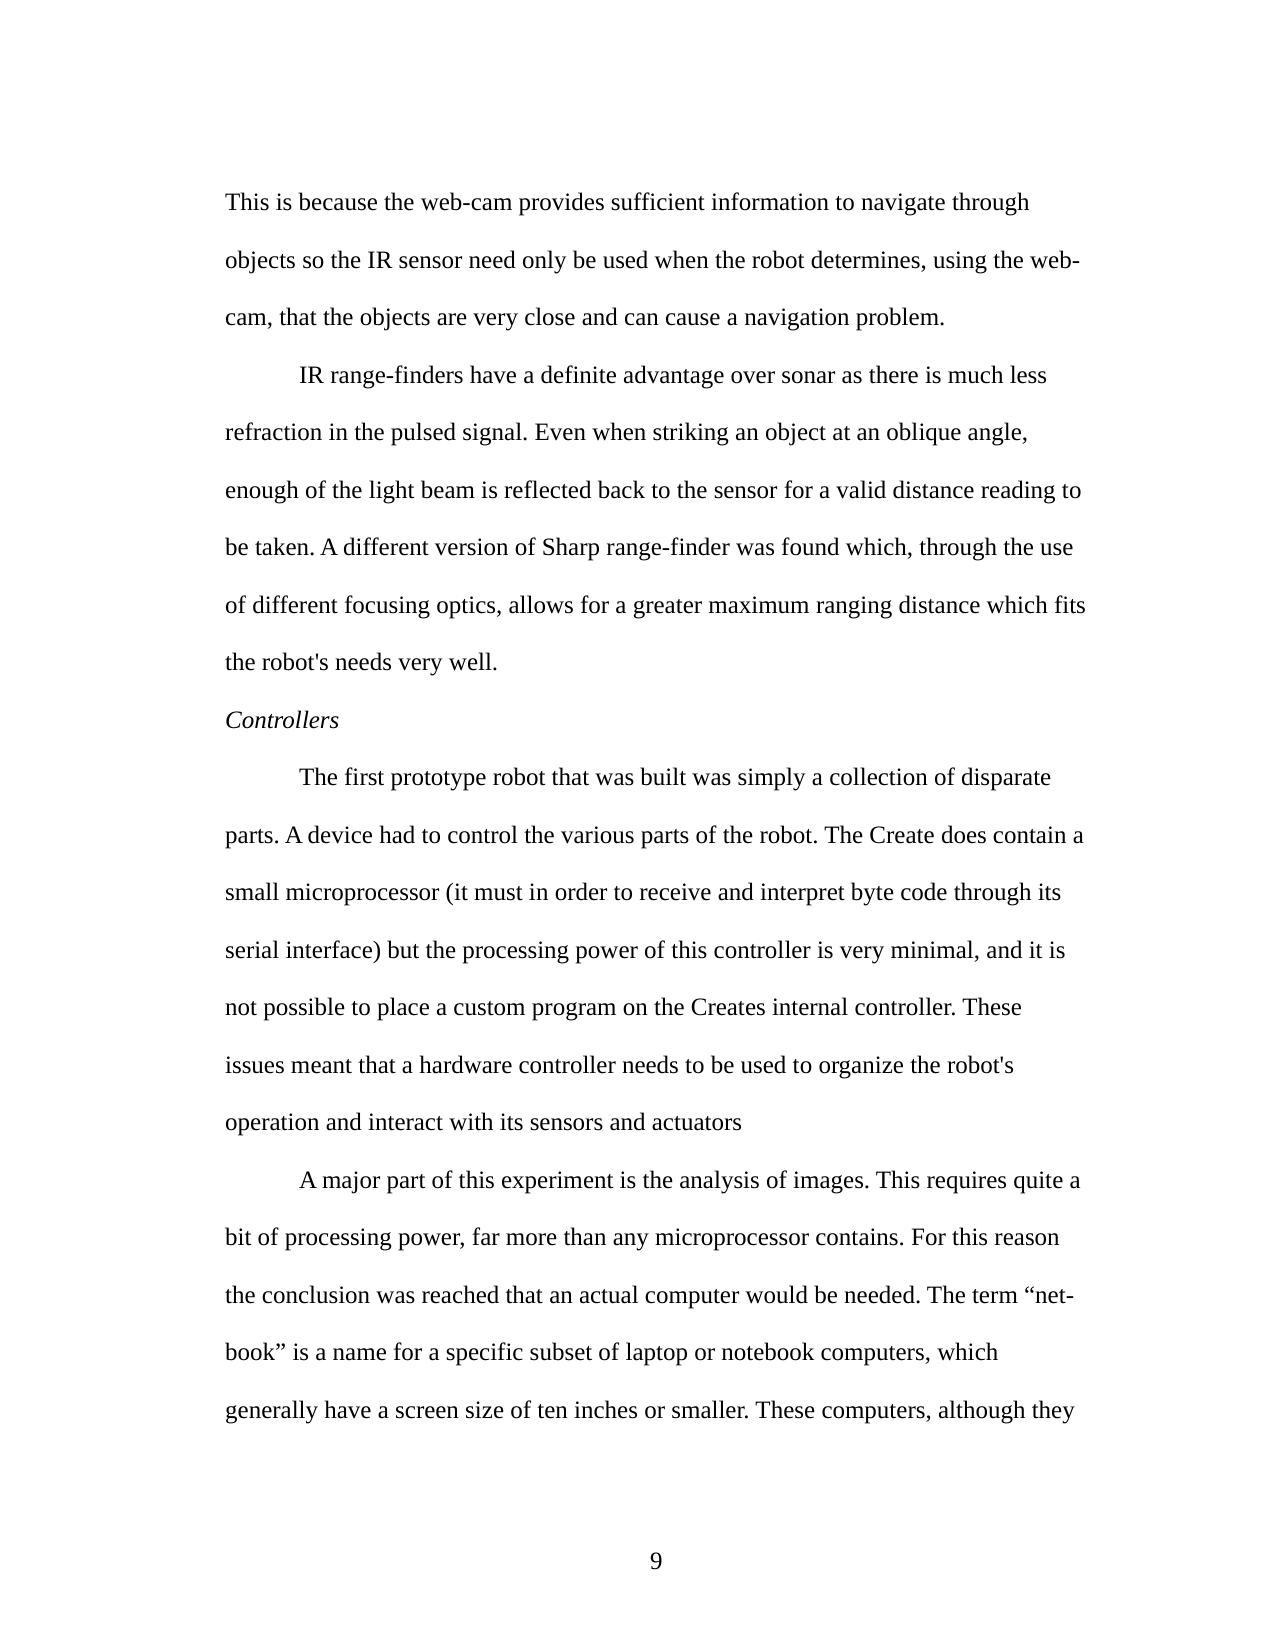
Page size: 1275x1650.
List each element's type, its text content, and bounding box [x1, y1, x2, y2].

text A major part of this experiment is the analysis of images. This requires quite a bit of processing power, far more than any microprocessor contains. For this reason the conclusion was reached that an actual computer would be needed. The term “net-book” is a name for a specific subset of laptop or notebook computers, which generally have a screen size of ten inches or smaller. These computers, although they [225, 1165, 1087, 1424]
text This is because the web-cam provides sufficient information to navigate through objects so the IR sensor need only be used when the robot determines, using the web-cam, that the objects are very close and can cause a navigation problem. [225, 187, 1087, 331]
text IR range-finders have a definite advantage over sonar as there is much less refraction in the pulsed signal. Even when striking an object at an oblique angle, enough of the light beam is reflected back to the sensor for a valid distance reading to be taken. A different version of Sharp range-finder was found which, through the use of different focusing optics, allows for a greater maximum ranging distance which fits the robot's needs very well. [225, 360, 1087, 676]
text Controllers [225, 705, 1087, 734]
text The first prototype robot that was built was simply a collection of disparate parts. A device had to control the various parts of the robot. The Create does contain a small microprocessor (it must in order to receive and interpret byte code through its serial interface) but the processing power of this controller is very minimal, and it is not possible to place a custom program on the Creates internal controller. These issues meant that a hardware controller needs to be used to organize the robot's operation and interact with its sensors and actuators [225, 762, 1087, 1136]
